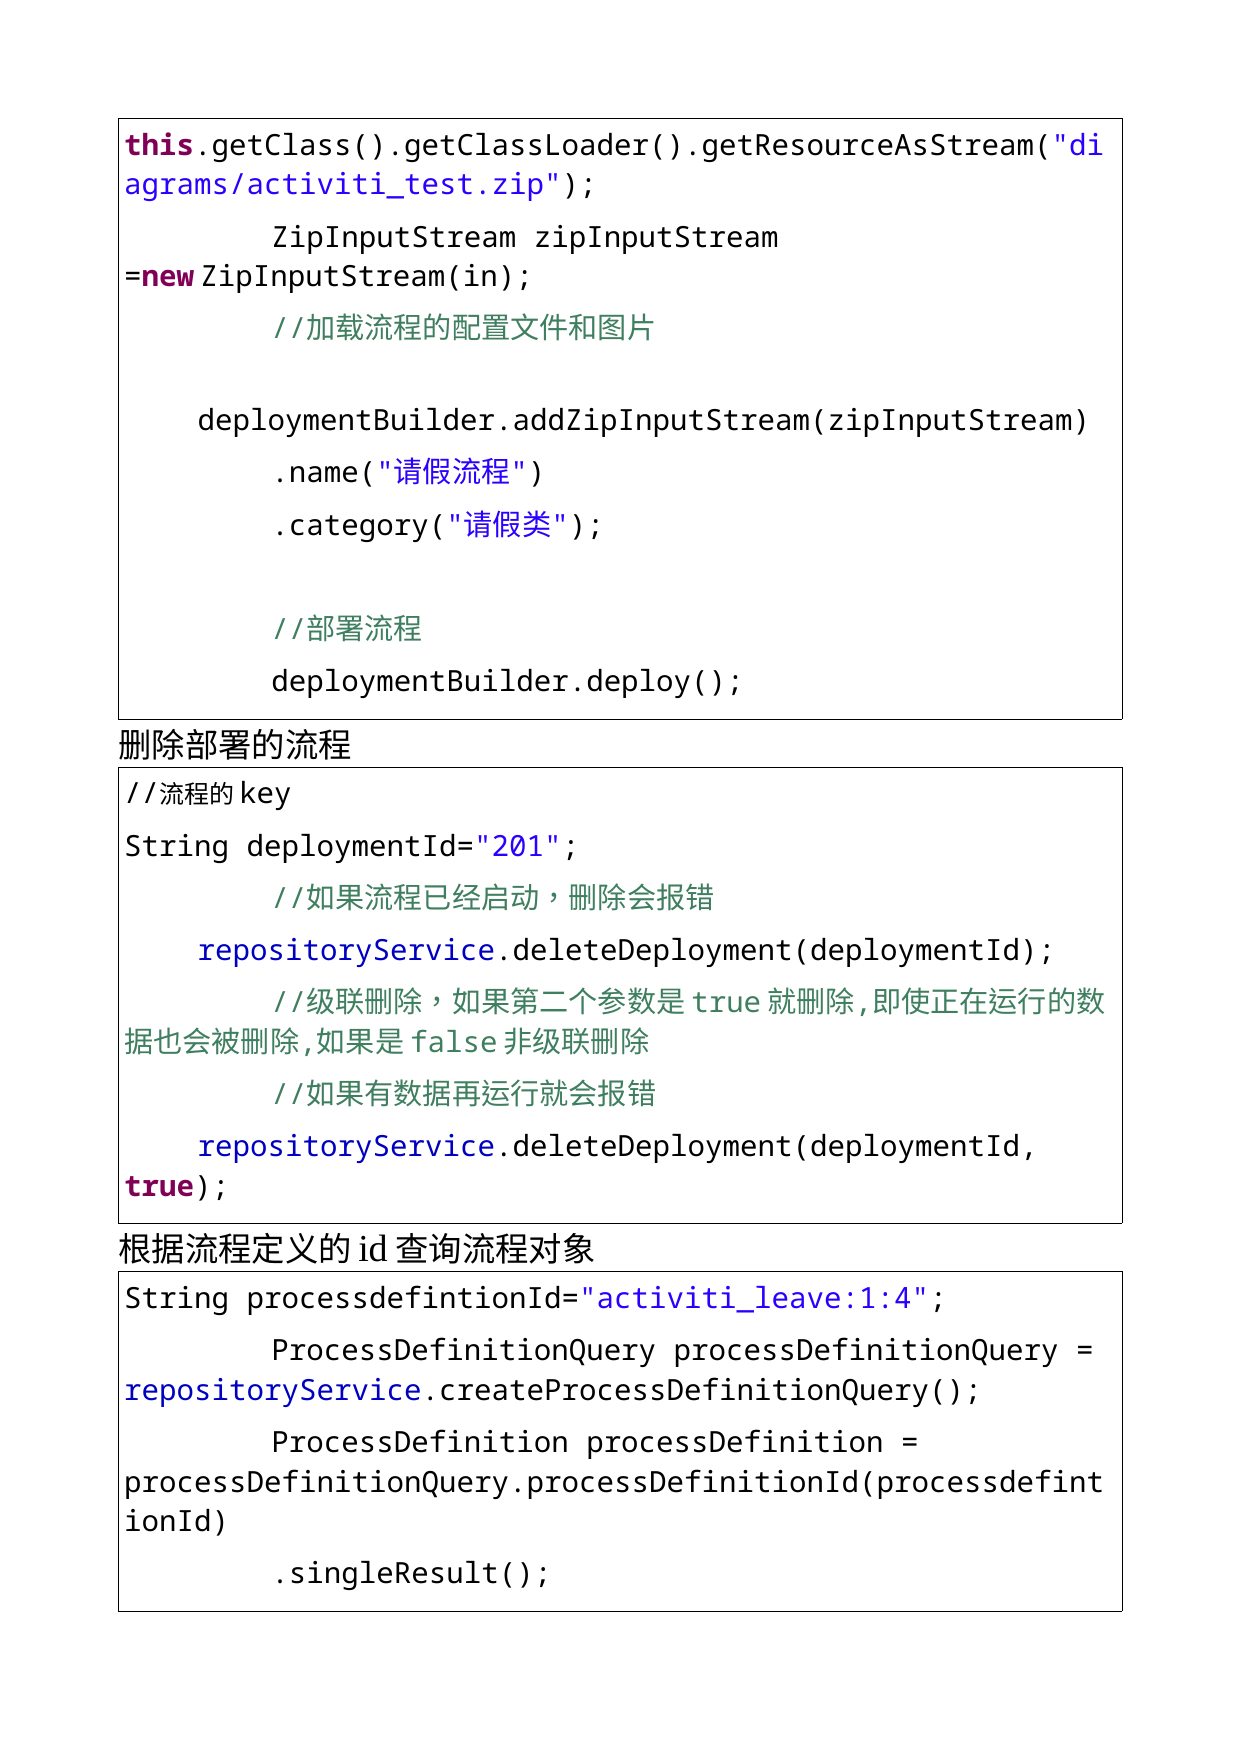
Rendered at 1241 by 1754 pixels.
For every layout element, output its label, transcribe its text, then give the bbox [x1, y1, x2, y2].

table_header String processdefintionId="activiti_leave:1:4"; ProcessDefinitionQuery processDefinitionQuery = repositoryService.createProcessDefinitionQuery(); ProcessDefinition processDefinition = processDefinitionQuery.processDefinitionId(processdefintionId) .singleResult(); [119, 1272, 1122, 1611]
table_header //流程的key String deploymentId="201"; //如果流程已经启动，删除会报错 repositoryService.deleteDeployment(deploymentId); //级联删除，如果第二个参数是true就删除,即使正在运行的数据也会被删除,如果是false非级联删除 //如果有数据再运行就会报错 repositoryService.deleteDeployment(deploymentId, true); [119, 768, 1122, 1223]
table_header this.getClass().getClassLoader().getResourceAsStream("diagrams/activiti_test.zip"); ZipInputStream zipInputStream =new ZipInputStream(in); //加载流程的配置文件和图片 deploymentBuilder.addZipInputStream(zipInputStream) .name("请假流程") .category("请假类"); //部署流程 deploymentBuilder.deploy(); [119, 119, 1122, 718]
text 根据流程定义的id查询流程对象 [118, 1224, 1122, 1271]
text 删除部署的流程 [118, 720, 1122, 767]
